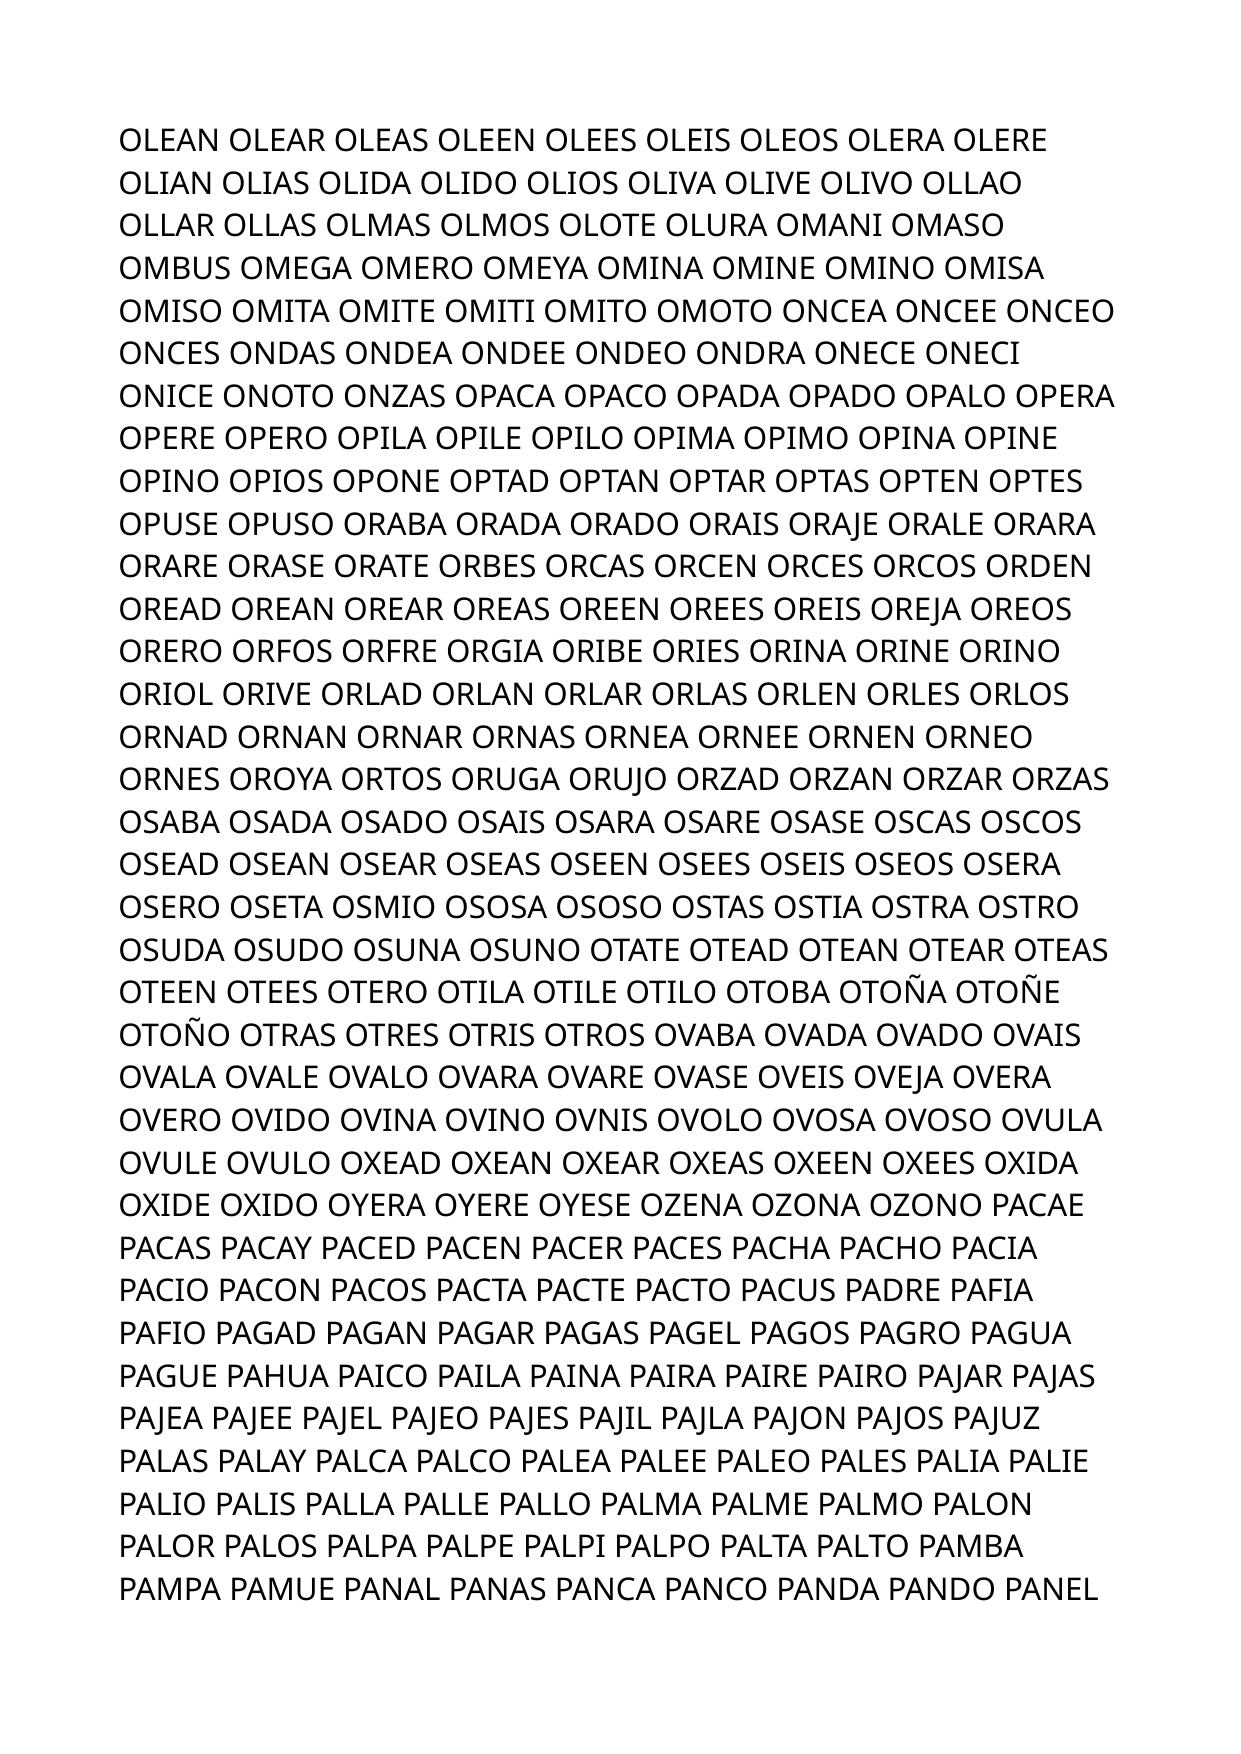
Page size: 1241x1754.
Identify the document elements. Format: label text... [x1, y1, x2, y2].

text OLEAN OLEAR OLEAS OLEEN OLEES OLEIS OLEOS OLERA OLERE OLIAN OLIAS OLIDA OLIDO OLIOS OLIVA OLIVE OLIVO OLLAO OLLAR OLLAS OLMAS OLMOS OLOTE OLURA OMANI OMASO OMBUS OMEGA OMERO OMEYA OMINA OMINE OMINO OMISA OMISO OMITA OMITE OMITI OMITO OMOTO ONCEA ONCEE ONCEO ONCES ONDAS ONDEA ONDEE ONDEO ONDRA ONECE ONECI ONICE ONOTO ONZAS OPACA OPACO OPADA OPADO OPALO OPERA OPERE OPERO OPILA OPILE OPILO OPIMA OPIMO OPINA OPINE OPINO OPIOS OPONE OPTAD OPTAN OPTAR OPTAS OPTEN OPTES OPUSE OPUSO ORABA ORADA ORADO ORAIS ORAJE ORALE ORARA ORARE ORASE ORATE ORBES ORCAS ORCEN ORCES ORCOS ORDEN OREAD OREAN OREAR OREAS OREEN OREES OREIS OREJA OREOS ORERO ORFOS ORFRE ORGIA ORIBE ORIES ORINA ORINE ORINO ORIOL ORIVE ORLAD ORLAN ORLAR ORLAS ORLEN ORLES ORLOS ORNAD ORNAN ORNAR ORNAS ORNEA ORNEE ORNEN ORNEO ORNES OROYA ORTOS ORUGA ORUJO ORZAD ORZAN ORZAR ORZAS OSABA OSADA OSADO OSAIS OSARA OSARE OSASE OSCAS OSCOS OSEAD OSEAN OSEAR OSEAS OSEEN OSEES OSEIS OSEOS OSERA OSERO OSETA OSMIO OSOSA OSOSO OSTAS OSTIA OSTRA OSTRO OSUDA OSUDO OSUNA OSUNO OTATE OTEAD OTEAN OTEAR OTEAS OTEEN OTEES OTERO OTILA OTILE OTILO OTOBA OTOÑA OTOÑE OTOÑO OTRAS OTRES OTRIS OTROS OVABA OVADA OVADO OVAIS OVALA OVALE OVALO OVARA OVARE OVASE OVEIS OVEJA OVERA OVERO OVIDO OVINA OVINO OVNIS OVOLO OVOSA OVOSO OVULA OVULE OVULO OXEAD OXEAN OXEAR OXEAS OXEEN OXEES OXIDA OXIDE OXIDO OYERA OYERE OYESE OZENA OZONA OZONO PACAE PACAS PACAY PACED PACEN PACER PACES PACHA PACHO PACIA PACIO PACON PACOS PACTA PACTE PACTO PACUS PADRE PAFIA PAFIO PAGAD PAGAN PAGAR PAGAS PAGEL PAGOS PAGRO PAGUA PAGUE PAHUA PAICO PAILA PAINA PAIRA PAIRE PAIRO PAJAR PAJAS PAJEA PAJEE PAJEL PAJEO PAJES PAJIL PAJLA PAJON PAJOS PAJUZ PALAS PALAY PALCA PALCO PALEA PALEE PALEO PALES PALIA PALIE PALIO PALIS PALLA PALLE PALLO PALMA PALME PALMO PALON PALOR PALOS PALPA PALPE PALPI PALPO PALTA PALTO PAMBA PAMPA PAMUE PANAL PANAS PANCA PANCO PANDA PANDO PANEL [118, 118, 1122, 1609]
